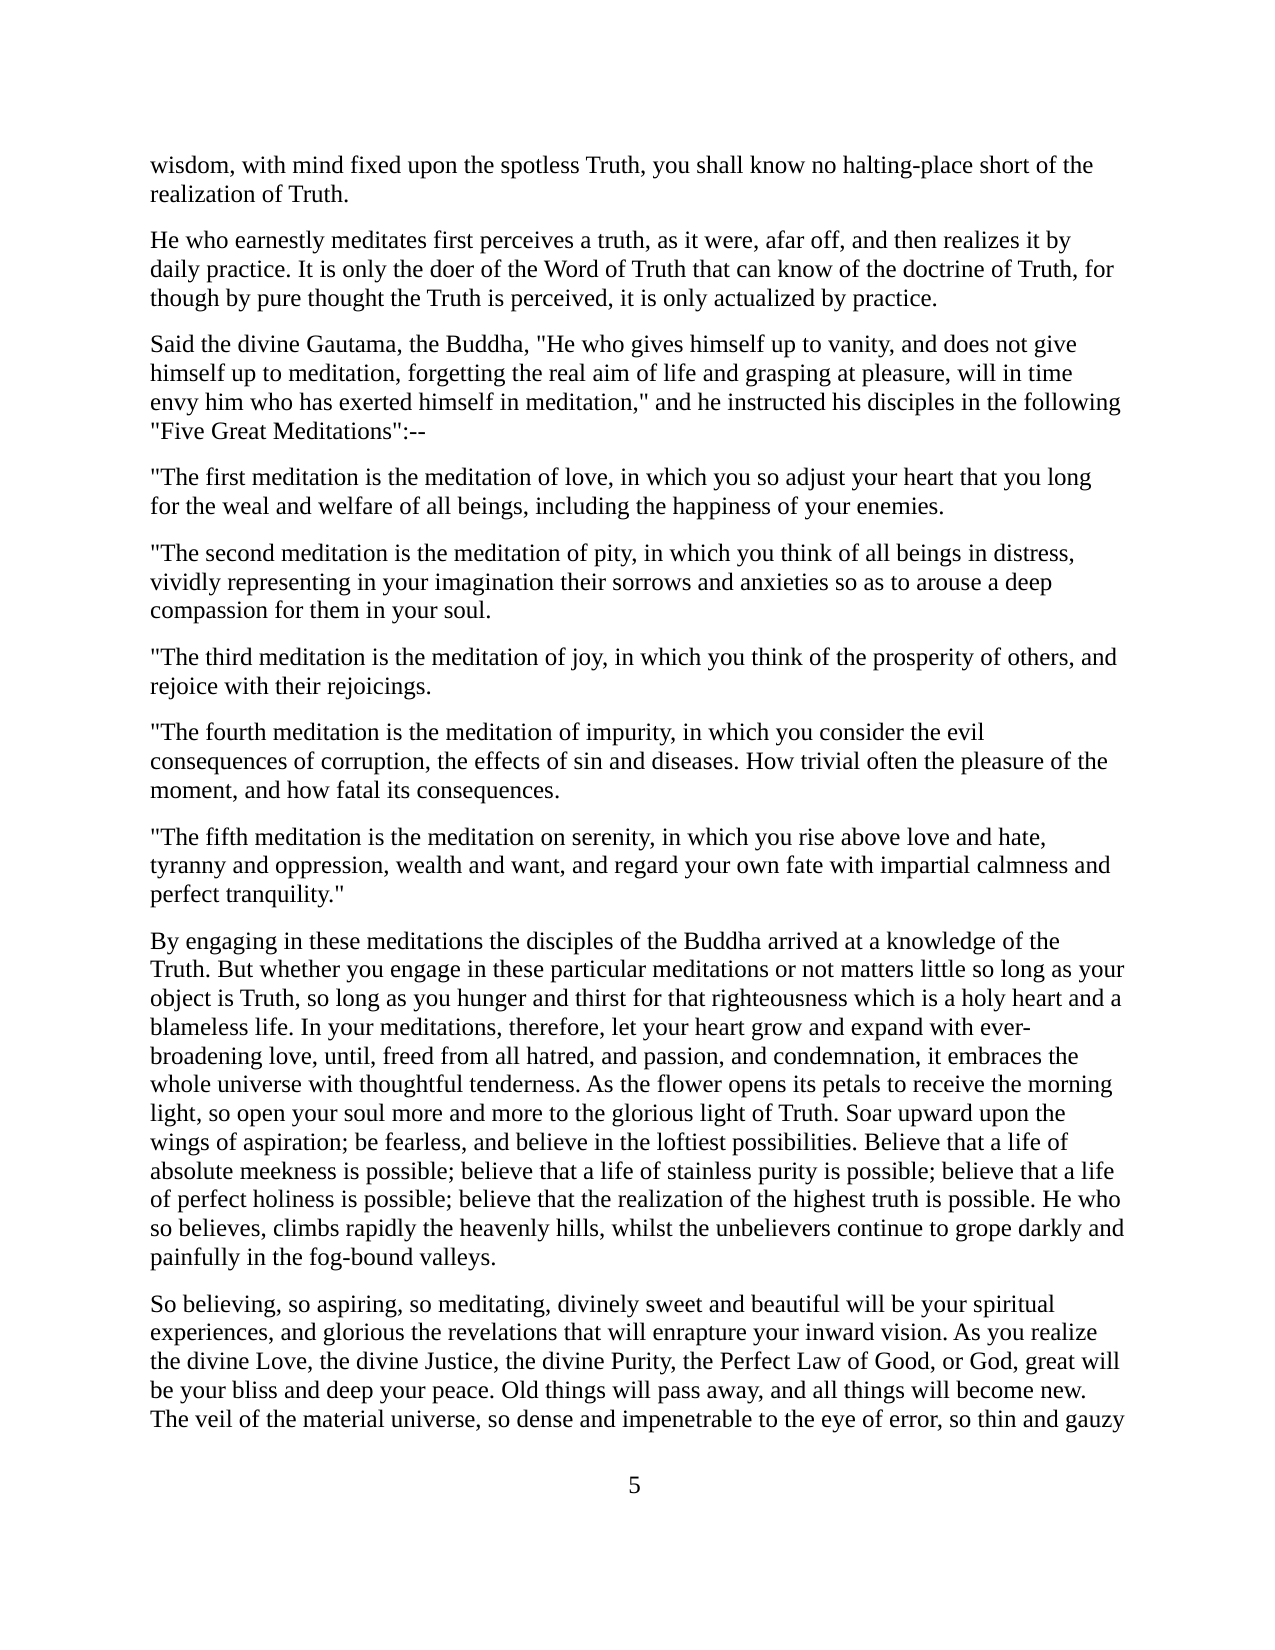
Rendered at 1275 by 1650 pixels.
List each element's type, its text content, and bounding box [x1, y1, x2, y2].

text "The third meditation is the meditation of joy, in which you think of the prosperity of others, and rejoice with their rejoicings. [150, 642, 1125, 699]
text "The fifth meditation is the meditation on serenity, in which you rise above love and hate, tyranny and oppression, wealth and want, and regard your own fate with impartial calmness and perfect tranquility." [150, 822, 1125, 908]
text He who earnestly meditates first perceives a truth, as it were, afar off, and then realizes it by daily practice. It is only the doer of the Word of Truth that can know of the doctrine of Truth, for though by pure thought the Truth is perceived, it is only actualized by practice. [150, 225, 1125, 312]
text So believing, so aspiring, so meditating, divinely sweet and beautiful will be your spiritual experiences, and glorious the revelations that will enrapture your inward vision. As you realize the divine Love, the divine Justice, the divine Purity, the Perfect Law of Good, or God, great will be your bliss and deep your peace. Old things will pass away, and all things will become new. The veil of the material universe, so dense and impenetrable to the eye of error, so thin and gauzy [150, 1289, 1125, 1432]
text "The second meditation is the meditation of pity, in which you think of all beings in distress, vividly representing in your imagination their sorrows and anxieties so as to arouse a deep compassion for them in your soul. [150, 538, 1125, 624]
text By engaging in these meditations the disciples of the Buddha arrived at a knowledge of the Truth. But whether you engage in these particular meditations or not matters little so long as your object is Truth, so long as you hunger and thirst for that righteousness which is a holy heart and a blameless life. In your meditations, therefore, let your heart grow and expand with ever-broadening love, until, freed from all hatred, and passion, and condemnation, it embraces the whole universe with thoughtful tenderness. As the flower opens its petals to receive the morning light, so open your soul more and more to the glorious light of Truth. Soar upward upon the wings of aspiration; be fearless, and believe in the loftiest possibilities. Believe that a life of absolute meekness is possible; believe that a life of stainless purity is possible; believe that a life of perfect holiness is possible; believe that the realization of the highest truth is possible. He who so believes, climbs rapidly the heavenly hills, whilst the unbelievers continue to grope darkly and painfully in the fog-bound valleys. [150, 926, 1125, 1271]
text Said the divine Gautama, the Buddha, "He who gives himself up to vanity, and does not give himself up to meditation, forgetting the real aim of life and grasping at pleasure, will in time envy him who has exerted himself in meditation," and he instructed his disciples in the following "Five Great Meditations":-- [150, 329, 1125, 444]
text wisdom, with mind fixed upon the spotless Truth, you shall know no halting-place short of the realization of Truth. [150, 150, 1125, 207]
text "The first meditation is the meditation of love, in which you so adjust your heart that you long for the weal and welfare of all beings, including the happiness of your enemies. [150, 462, 1125, 520]
text "The fourth meditation is the meditation of impurity, in which you consider the evil consequences of corruption, the effects of sin and diseases. How trivial often the pleasure of the moment, and how fatal its consequences. [150, 717, 1125, 804]
